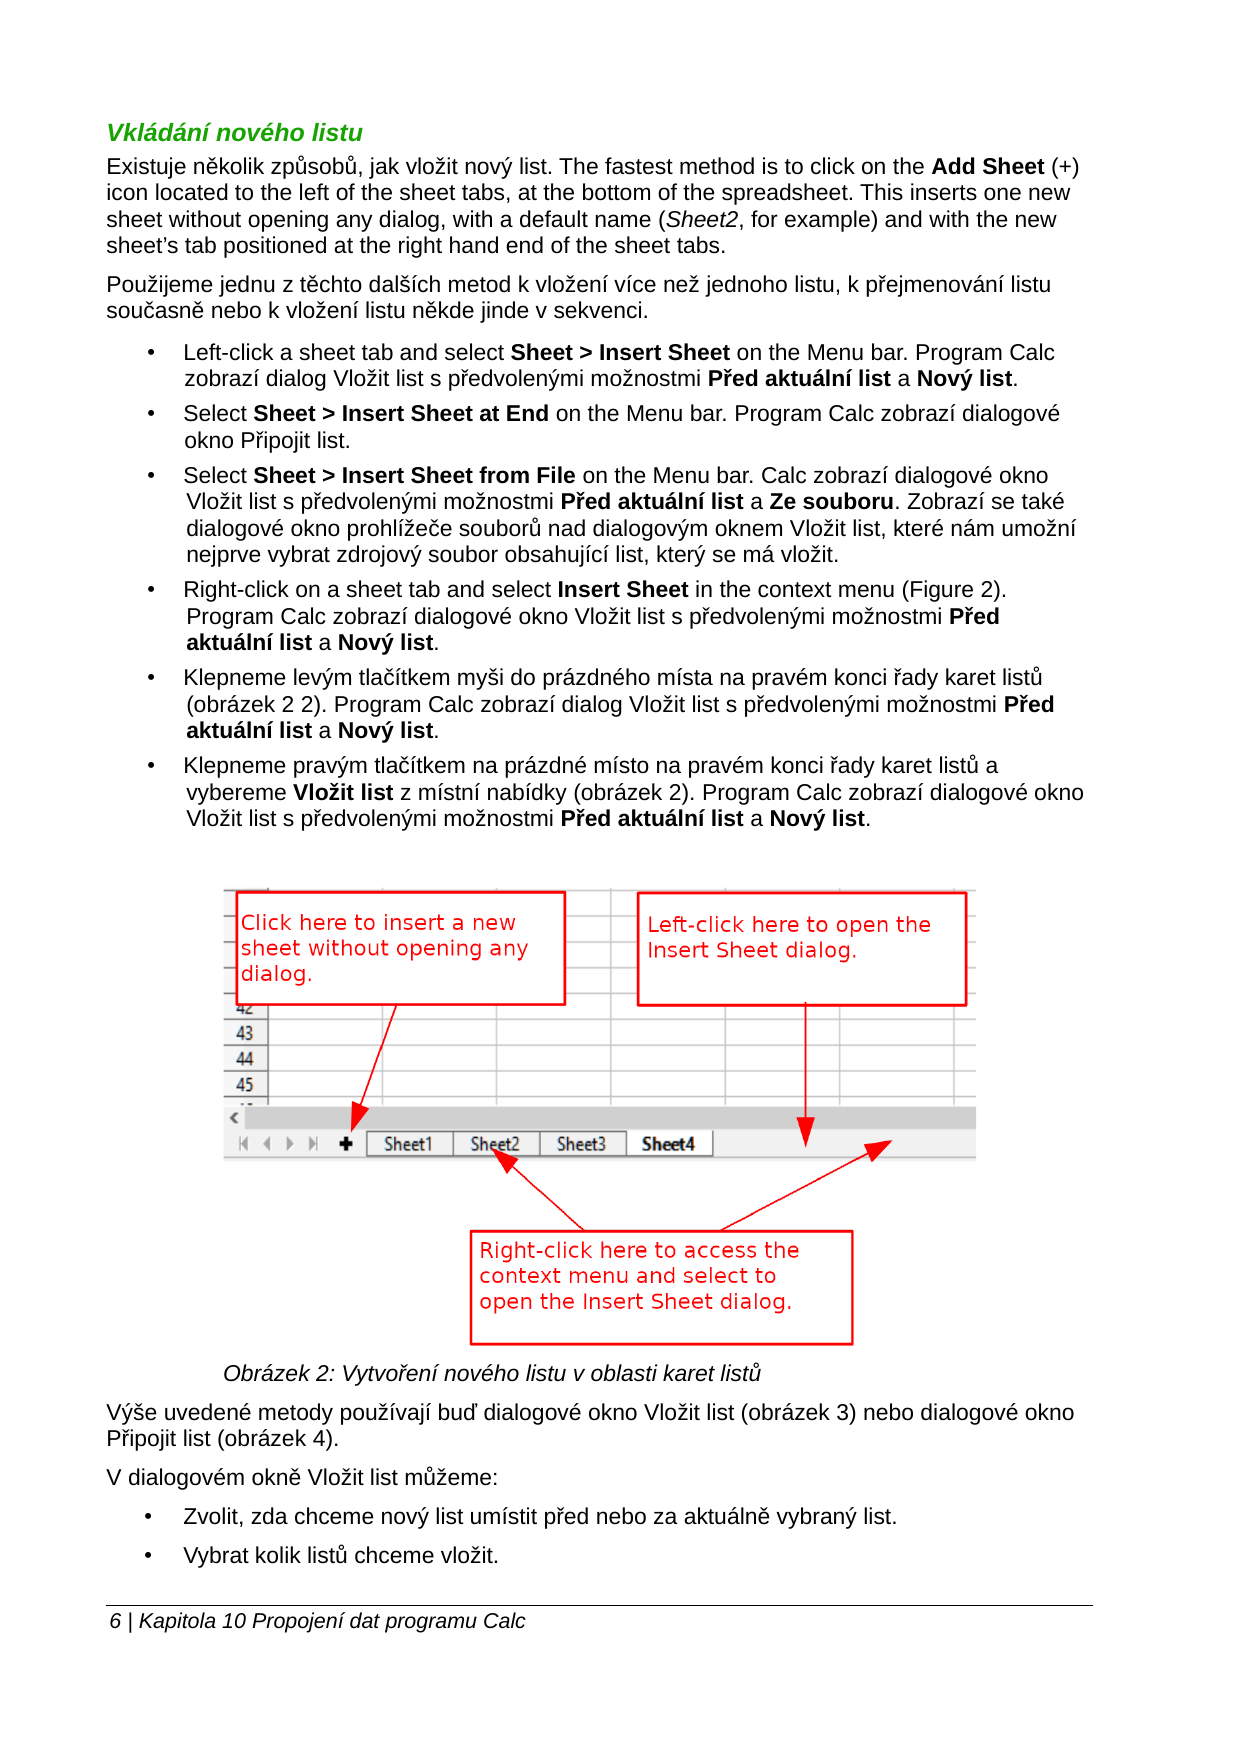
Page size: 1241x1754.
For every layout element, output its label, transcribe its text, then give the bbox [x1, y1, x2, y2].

list Left-click a sheet tab and select Sheet > Insert Sheet on the Menu bar. Program Calc zobrazí dialog Vložit list s předvolenými možnostmi Před aktuální list a Nový list. [144, 336, 1093, 392]
list Select Sheet > Insert Sheet at End on the Menu bar. Program Calc zobrazí dialogové okno Připojit list. [144, 397, 1093, 453]
list Zvolit, zda chceme nový list umístit před nebo za aktuálně vybraný list. [144, 1503, 1093, 1529]
list Right-click on a sheet tab and select Insert Sheet in the context menu (Figure 2). Program Calc zobrazí dialogové okno Vložit list s předvolenými možnostmi Před aktuální list a Nový list. [144, 573, 1093, 655]
text Výše uvedené metody používají buď dialogové okno Vložit list (obrázek 3) nebo dialogové okno Připojit list (obrázek 4). [106, 1399, 1093, 1451]
list Použijeme jednu z těchto dalších metod k vložení více než jednoho listu, k přejmenování listu současně nebo k vložení listu někde jinde v sekvenci. [106, 271, 1093, 323]
picture [222, 886, 977, 1361]
list Klepneme levým tlačítkem myši do prázdného místa na pravém konci řady karet listů (obrázek 2 2). Program Calc zobrazí dialog Vložit list s předvolenými možnostmi Před aktuální list a Nový list. [144, 661, 1093, 743]
list Vybrat kolik listů chceme vložit. [144, 1542, 1093, 1568]
text Existuje několik způsobů, jak vložit nový list. The fastest method is to click on the Add Sheet (+) icon located to the left of the sheet tabs, at the bottom of the spreadsheet. This inserts one new sheet without opening any dialog, with a default name (Sheet2, for example) and with the new sheet’s tab positioned at the right hand end of the sheet tabs. [106, 153, 1093, 258]
list V dialogovém okně Vložit list můžeme: [106, 1464, 1093, 1490]
text Obrázek 2: Vytvoření nového listu v oblasti karet listů [223, 1361, 976, 1387]
list Select Sheet > Insert Sheet from File on the Menu bar. Calc zobrazí dialogové okno Vložit list s předvolenými možnostmi Před aktuální list a Ze souboru. Zobrazí se také dialogové okno prohlížeče souborů nad dialogovým oknem Vložit list, které nám umožní nejprve vybrat zdrojový soubor obsahující list, který se má vložit. [144, 459, 1093, 567]
list Klepneme pravým tlačítkem na prázdné místo na pravém konci řady karet listů a vybereme Vložit list z místní nabídky (obrázek 2). Program Calc zobrazí dialogové okno Vložit list s předvolenými možnostmi Před aktuální list a Nový list. [144, 749, 1093, 834]
subtitle Vkládání nového listu [106, 118, 1093, 147]
